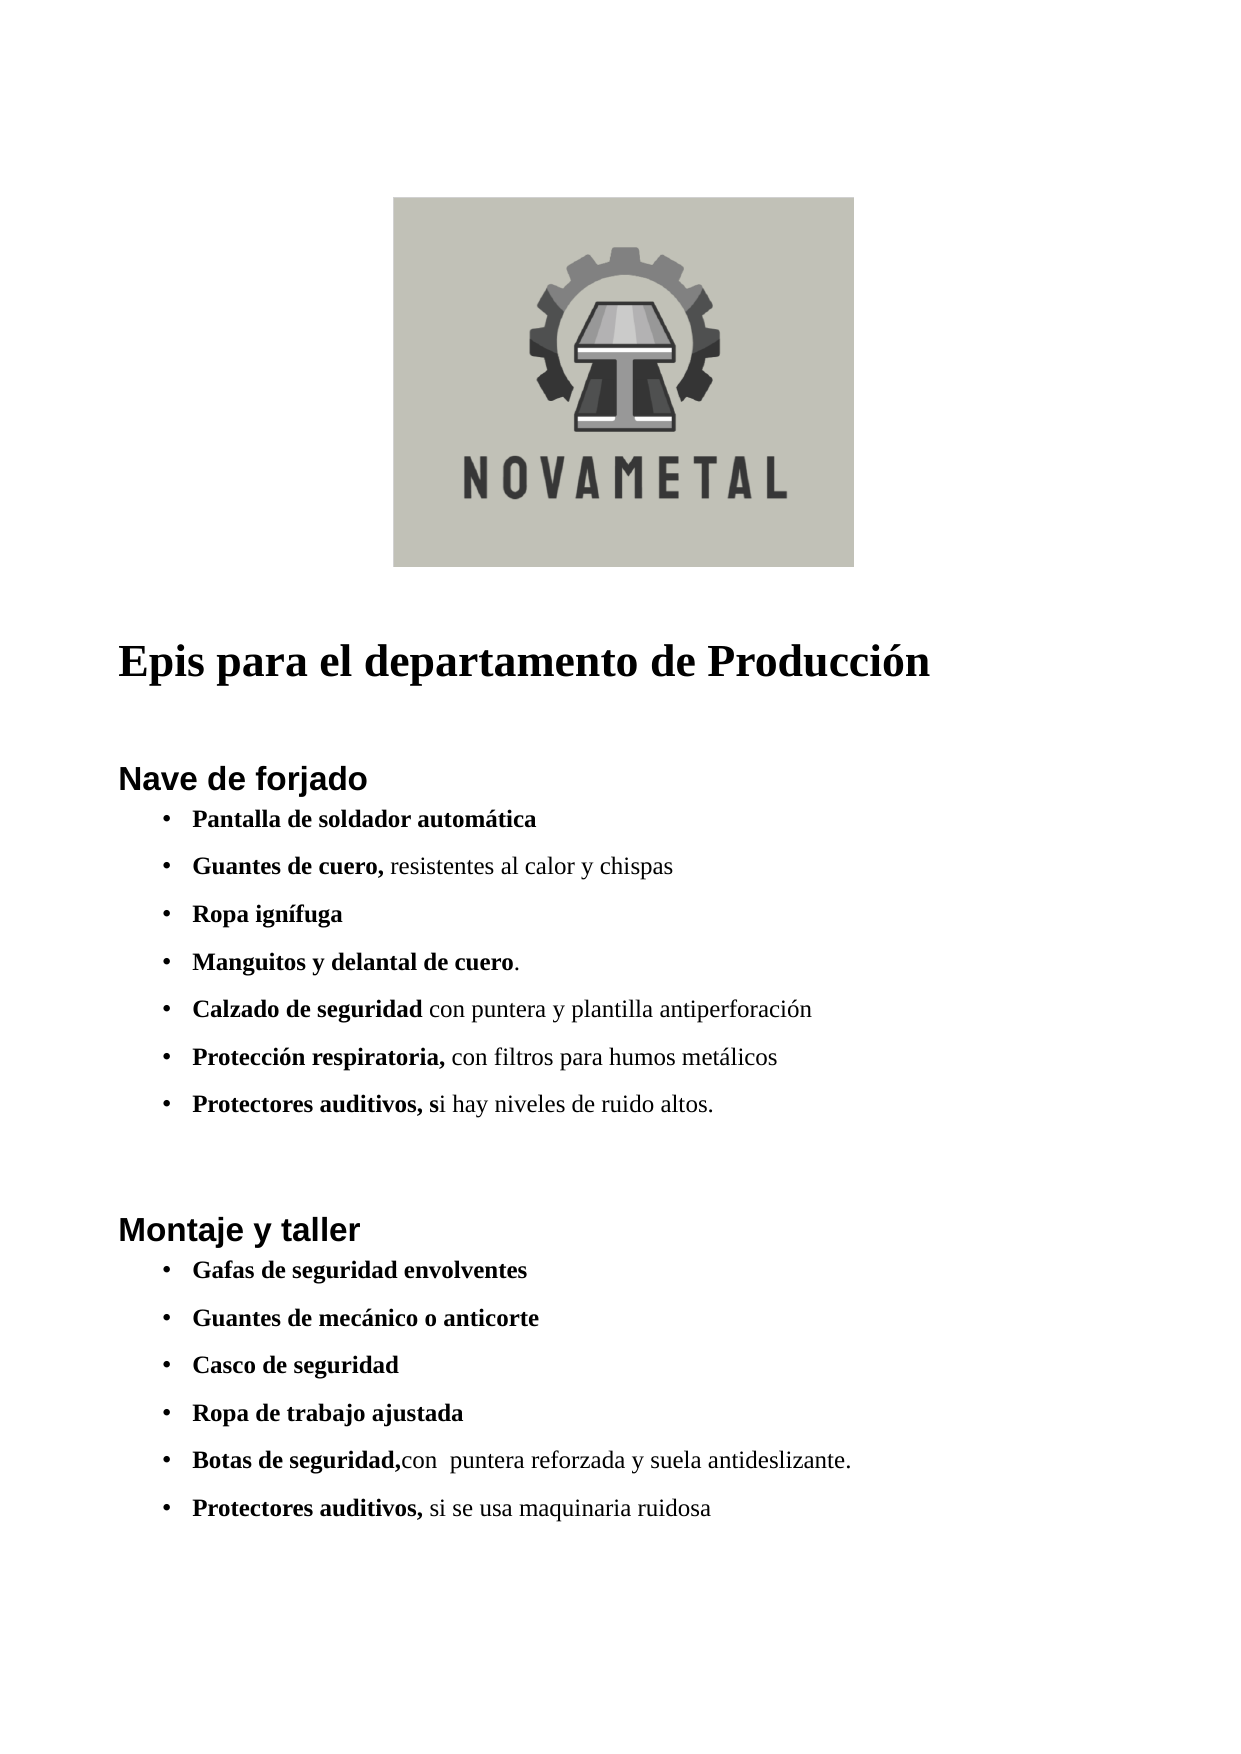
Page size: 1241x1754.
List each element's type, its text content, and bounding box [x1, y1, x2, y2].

list Calzado de seguridad con puntera y plantilla antiperforación [162, 994, 1122, 1023]
picture [393, 197, 854, 567]
list Ropa de trabajo ajustada [162, 1398, 1122, 1427]
subtitle Epis para el departamento de Producción [118, 634, 1122, 687]
list Gafas de seguridad envolventes [162, 1255, 1122, 1284]
subtitle Nave de forjado [118, 759, 1122, 798]
list Pantalla de soldador automática [162, 804, 1122, 833]
list Casco de seguridad [162, 1350, 1122, 1379]
subtitle Montaje y taller [118, 1211, 1122, 1249]
list Ropa ignífuga [162, 899, 1122, 928]
list Guantes de mecánico o anticorte [162, 1303, 1122, 1332]
list Guantes de cuero, resistentes al calor y chispas [162, 851, 1122, 880]
list Protección respiratoria, con filtros para humos metálicos [162, 1042, 1122, 1071]
list Protectores auditivos, si se usa maquinaria ruidosa [162, 1493, 1122, 1522]
list Protectores auditivos, si hay niveles de ruido altos. [162, 1089, 1122, 1118]
list Manguitos y delantal de cuero. [162, 947, 1122, 975]
list Botas de seguridad,con puntera reforzada y suela antideslizante. [162, 1446, 1122, 1474]
